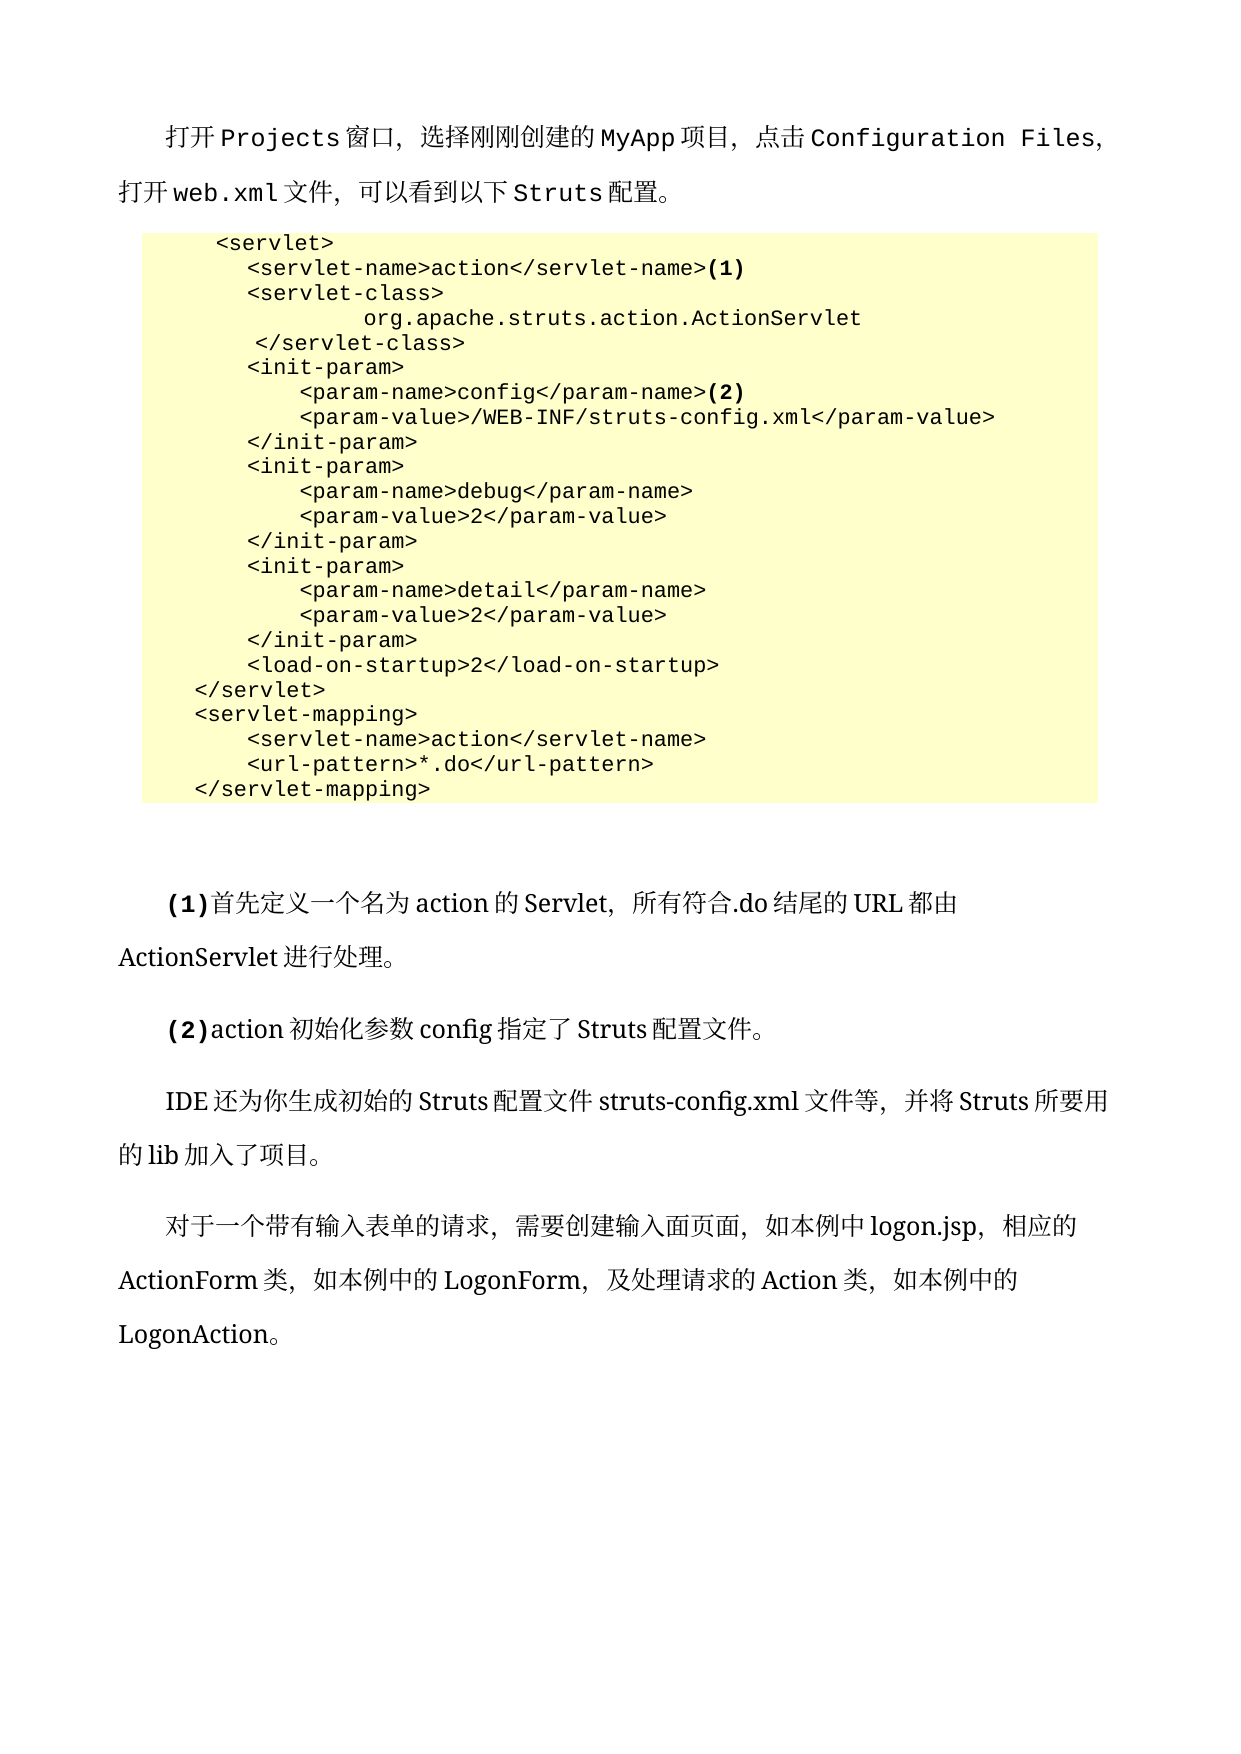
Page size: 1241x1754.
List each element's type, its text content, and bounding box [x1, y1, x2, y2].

text (2)action初始化参数config指定了Struts配置文件。 [118, 1009, 1122, 1046]
text <param-name>debug</param-name> [142, 481, 1098, 505]
text <init-param> [142, 456, 1098, 481]
text 对于一个带有输入表单的请求，需要创建输入面页面，如本例中logon.jsp，相应的ActionForm类，如本例中的LogonForm，及处理请求的Action类，如本例中的LogonAction。 [118, 1207, 1122, 1351]
text </servlet-class> [142, 332, 1098, 357]
text <servlet-class> [142, 282, 1098, 307]
text IDE还为你生成初始的Struts配置文件struts-config.xml文件等，并将Struts所要用的lib加入了项目。 [118, 1081, 1122, 1171]
text </servlet-mapping> [142, 778, 1098, 803]
text <url-pattern>*.do</url-pattern> [142, 753, 1098, 778]
text <param-value>2</param-value> [142, 505, 1098, 530]
text </init-param> [142, 629, 1098, 654]
text <init-param> [142, 555, 1098, 580]
text <load-on-startup>2</load-on-startup> [142, 654, 1098, 679]
text </init-param> [142, 431, 1098, 456]
text <servlet-name>action</servlet-name>(1) [142, 257, 1098, 282]
text (1)首先定义一个名为action的Servlet，所有符合.do结尾的URL都由ActionServlet进行处理。 [118, 883, 1122, 973]
text <init-param> [142, 357, 1098, 381]
text <param-name>config</param-name>(2) [142, 381, 1098, 406]
text org.apache.struts.action.ActionServlet [142, 307, 1098, 332]
text <param-value>/WEB-INF/struts-config.xml</param-value> [142, 406, 1098, 431]
text <param-name>detail</param-name> [142, 580, 1098, 604]
text <param-value>2</param-value> [142, 604, 1098, 629]
text <servlet-mapping> [142, 704, 1098, 728]
text <servlet-name>action</servlet-name> [142, 728, 1098, 753]
text <servlet> [142, 233, 1098, 257]
text </init-param> [142, 530, 1098, 555]
text 打开Projects窗口，选择刚刚创建的MyApp项目，点击Configuration Files，打开web.xml文件，可以看到以下Struts配置。 [118, 118, 1122, 208]
text </servlet> [142, 679, 1098, 704]
